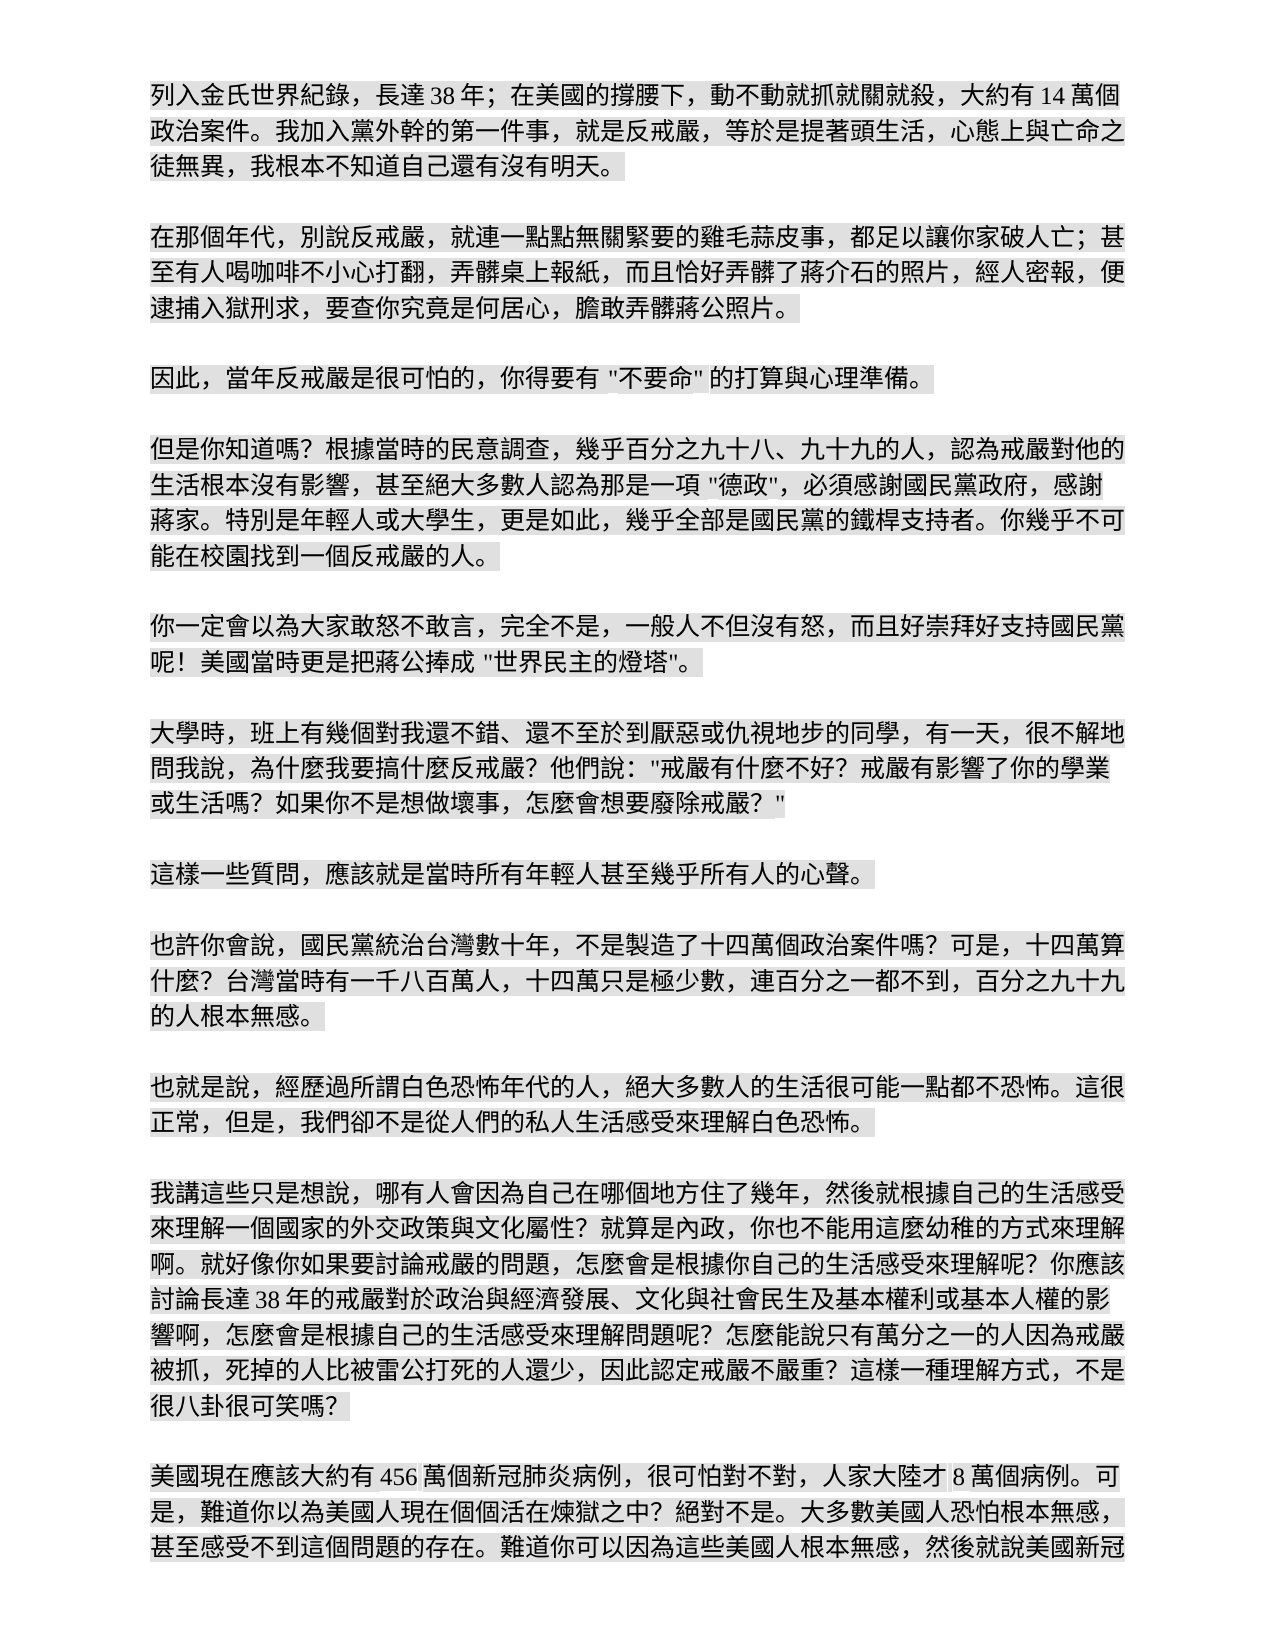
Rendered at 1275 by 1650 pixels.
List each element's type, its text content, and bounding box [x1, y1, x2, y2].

text (續) 講傻話很容易，但是要回應傻話卻幾乎不可能，因為那等於是要從頭、大手牽小手從ㄅㄆㄇㄈ慢慢開始教起。 戒嚴令底下，聚眾抗議者，"惟一死刑"。惟一死刑的意思是說，除死刑之外，沒有其它任何選擇，必須一概槍斃。在戒嚴令下，好多足以判死刑或惟一死刑的規定，數不清，真的是 "偶語棄市，文字成獄"，翻成白話文就是連兩人私下講悄悄話，或是私下寫幾個字，居然也會出人命；也許你講到 "光頭" 這兩個字，原本當和尚的朱元璋就生氣了，要殺你全家了。 我常提起一事，我們家開電影院，小時候家裏有個畫電影看板的小學徒，18歲都還不到。每年10月31日，蔣總統誕辰紀念日那天，依規定，每家電影院都要掛出大紅布條恭祝蔣公生日。我們家電影院那位學徒，書沒念好，常寫錯字，竟然把總統的 "總" 字右邊那一半寫成 "鬼" 字，寫成蔣 "糸鬼" 統。這下闖大禍了，馬上被抓，打到吐血；要不是我父母幫忙奔走營救，小命保不保得住都還不一定。 戒嚴就是這麼回事。所謂戒嚴，往往只是短暫的緊急措施。但是，台灣戒嚴之漫長，卻被列入金氏世界紀錄，長達38年；在美國的撐腰下，動不動就抓就關就殺，大約有14萬個政治案件。我加入黨外幹的第一件事，就是反戒嚴，等於是提著頭生活，心態上與亡命之徒無異，我根本不知道自己還有沒有明天。 在那個年代，別說反戒嚴，就連一點點無關緊要的雞毛蒜皮事，都足以讓你家破人亡；甚至有人喝咖啡不小心打翻，弄髒桌上報紙，而且恰好弄髒了蔣介石的照片，經人密報，便逮捕入獄刑求，要查你究竟是何居心，膽敢弄髒蔣公照片。 因此，當年反戒嚴是很可怕的，你得要有 "不要命" 的打算與心理準備。 但是你知道嗎？根據當時的民意調查，幾乎百分之九十八、九十九的人，認為戒嚴對他的生活根本沒有影響，甚至絕大多數人認為那是一項 "德政"，必須感謝國民黨政府，感謝蔣家。特別是年輕人或大學生，更是如此，幾乎全部是國民黨的鐵桿支持者。你幾乎不可能在校園找到一個反戒嚴的人。 你一定會以為大家敢怒不敢言，完全不是，一般人不但沒有怒，而且好崇拜好支持國民黨呢！美國當時更是把蔣公捧成 "世界民主的燈塔"。 大學時，班上有幾個對我還不錯、還不至於到厭惡或仇視地步的同學，有一天，很不解地問我說，為什麼我要搞什麼反戒嚴？他們說："戒嚴有什麼不好？戒嚴有影響了你的學業或生活嗎？如果你不是想做壞事，怎麼會想要廢除戒嚴？" 這樣一些質問，應該就是當時所有年輕人甚至幾乎所有人的心聲。 也許你會說，國民黨統治台灣數十年，不是製造了十四萬個政治案件嗎？可是，十四萬算什麼？台灣當時有一千八百萬人，十四萬只是極少數，連百分之一都不到，百分之九十九的人根本無感。 也就是說，經歷過所謂白色恐怖年代的人，絕大多數人的生活很可能一點都不恐怖。這很正常，但是，我們卻不是從人們的私人生活感受來理解白色恐怖。 我講這些只是想說，哪有人會因為自己在哪個地方住了幾年，然後就根據自己的生活感受來理解一個國家的外交政策與文化屬性？就算是內政，你也不能用這麼幼稚的方式來理解啊。就好像你如果要討論戒嚴的問題，怎麼會是根據你自己的生活感受來理解呢？你應該討論長達38年的戒嚴對於政治與經濟發展、文化與社會民生及基本權利或基本人權的影響啊，怎麼會是根據自己的生活感受來理解問題呢？怎麼能說只有萬分之一的人因為戒嚴被抓，死掉的人比被雷公打死的人還少，因此認定戒嚴不嚴重？這樣一種理解方式，不是很八卦很可笑嗎？ 美國現在應該大約有456萬個新冠肺炎病例，很可怕對不對，人家大陸才8萬個病例。可是，難道你以為美國人現在個個活在煉獄之中？絕對不是。大多數美國人恐怕根本無感，甚至感受不到這個問題的存在。難道你可以因為這些美國人根本無感，然後就說美國新冠肺炎問題根本不嚴重？哪有這麼幼稚的理解問題方式？太可笑了吧。這樣你聽懂我的意思吧？ 依照你的理解方式，澳洲哪有什麼原住民問題？澳洲原住民每天跳舞唱歌很開心啊！可是，有人是這樣子理解問題的嗎？ [150, 75, 1125, 1562]
